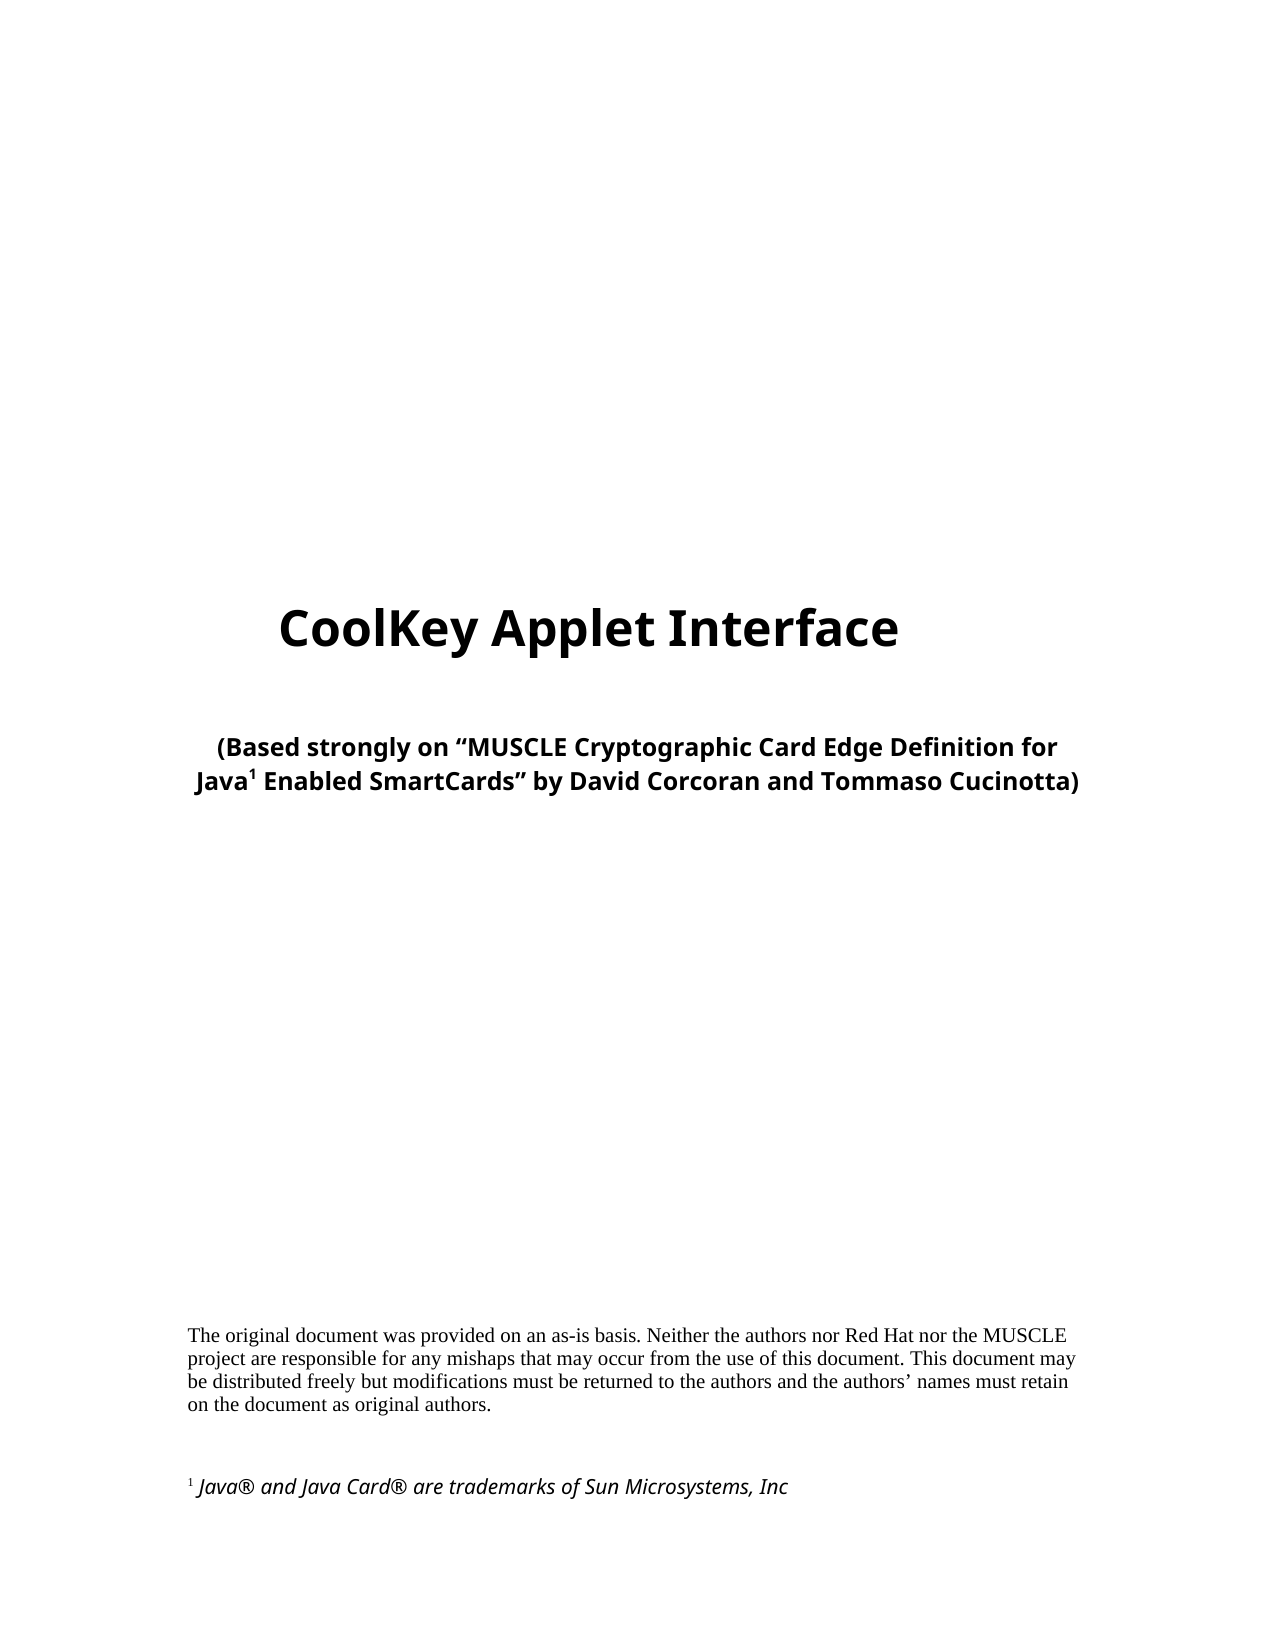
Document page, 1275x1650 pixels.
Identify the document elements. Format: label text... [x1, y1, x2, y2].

text (Based strongly on “MUSCLE Cryptographic Card Edge Definition for Java Enabled SmartCards” by David Corcoran and Tommaso Cucinotta) [187, 730, 1087, 798]
text Java® and Java Card® are trademarks of Sun Microsystems, Inc [187, 1472, 1087, 1500]
text CoolKey Applet Interface [187, 593, 1087, 662]
text The original document was provided on an as-is basis. Neither the authors nor Red Hat nor the MUSCLE project are responsible for any mishaps that may occur from the use of this document. This document may be distributed freely but modifications must be returned to the authors and the authors’ names must retain on the document as original authors. [187, 1324, 1087, 1416]
